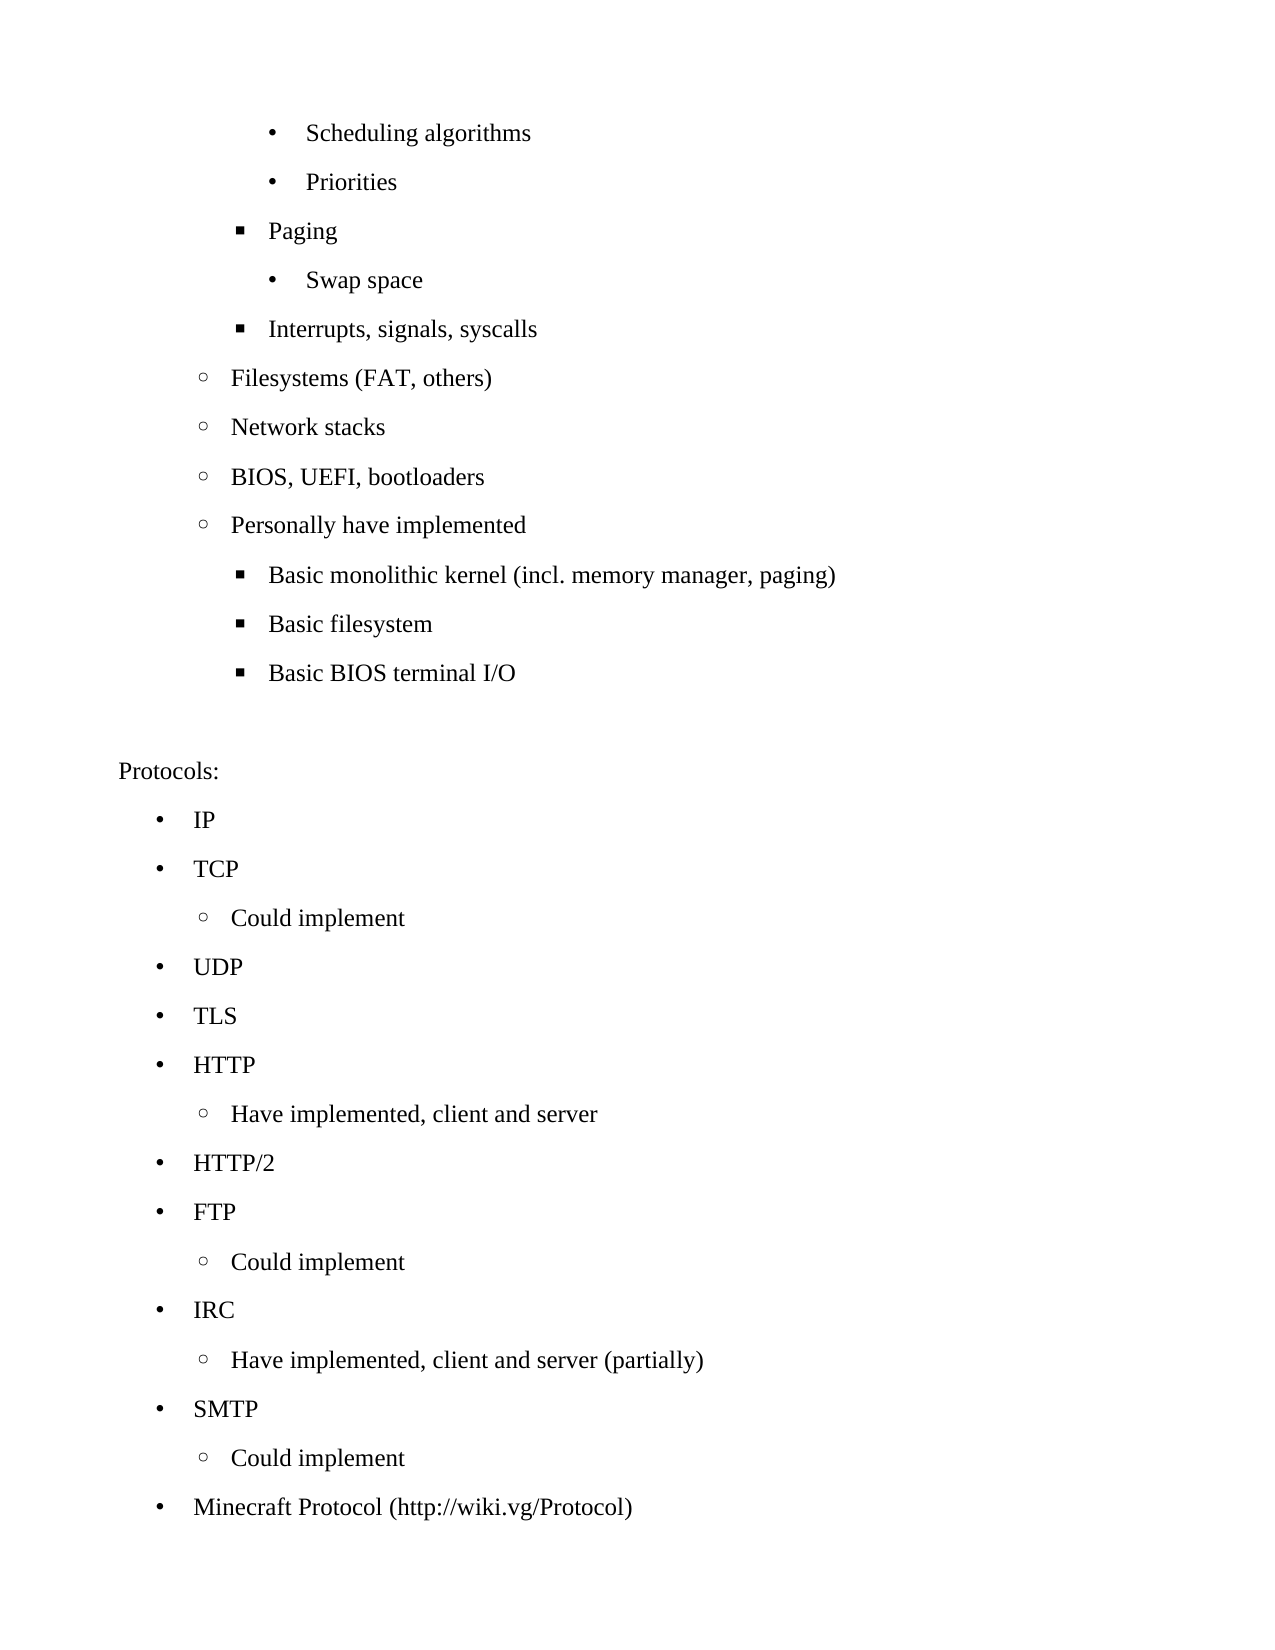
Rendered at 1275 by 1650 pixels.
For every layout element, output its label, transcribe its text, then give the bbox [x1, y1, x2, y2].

list Have implemented, client and server (partially) [193, 1345, 1157, 1373]
list Filesystems (FAT, others) [193, 363, 1157, 392]
list HTTP [156, 1050, 1157, 1079]
list Have implemented, client and server [193, 1099, 1157, 1128]
list Basic monolithic kernel (incl. memory manager, paging) [231, 560, 1157, 588]
list Could implement [193, 903, 1157, 932]
list Priorities [268, 167, 1157, 196]
list Network stacks [193, 412, 1157, 441]
list UDP [156, 952, 1157, 981]
list Could implement [193, 1443, 1157, 1472]
list Paging [231, 216, 1157, 245]
list IP [156, 805, 1157, 834]
list TLS [156, 1001, 1157, 1030]
list Could implement [193, 1247, 1157, 1275]
list HTTP/2 [156, 1148, 1157, 1177]
list TCP [156, 854, 1157, 883]
list Swap space [268, 265, 1157, 294]
text Protocols: [118, 756, 1157, 785]
list Scheduling algorithms [268, 118, 1157, 147]
list Personally have implemented [193, 511, 1157, 539]
list SMTP [156, 1394, 1157, 1422]
list FTP [156, 1197, 1157, 1226]
list BIOS, UEFI, bootloaders [193, 462, 1157, 490]
list Basic BIOS terminal I/O [231, 658, 1157, 687]
list IRC [156, 1296, 1157, 1324]
list Minecraft Protocol (http://wiki.vg/Protocol) [156, 1492, 1157, 1521]
list Basic filesystem [231, 609, 1157, 637]
list Interrupts, signals, syscalls [231, 314, 1157, 343]
